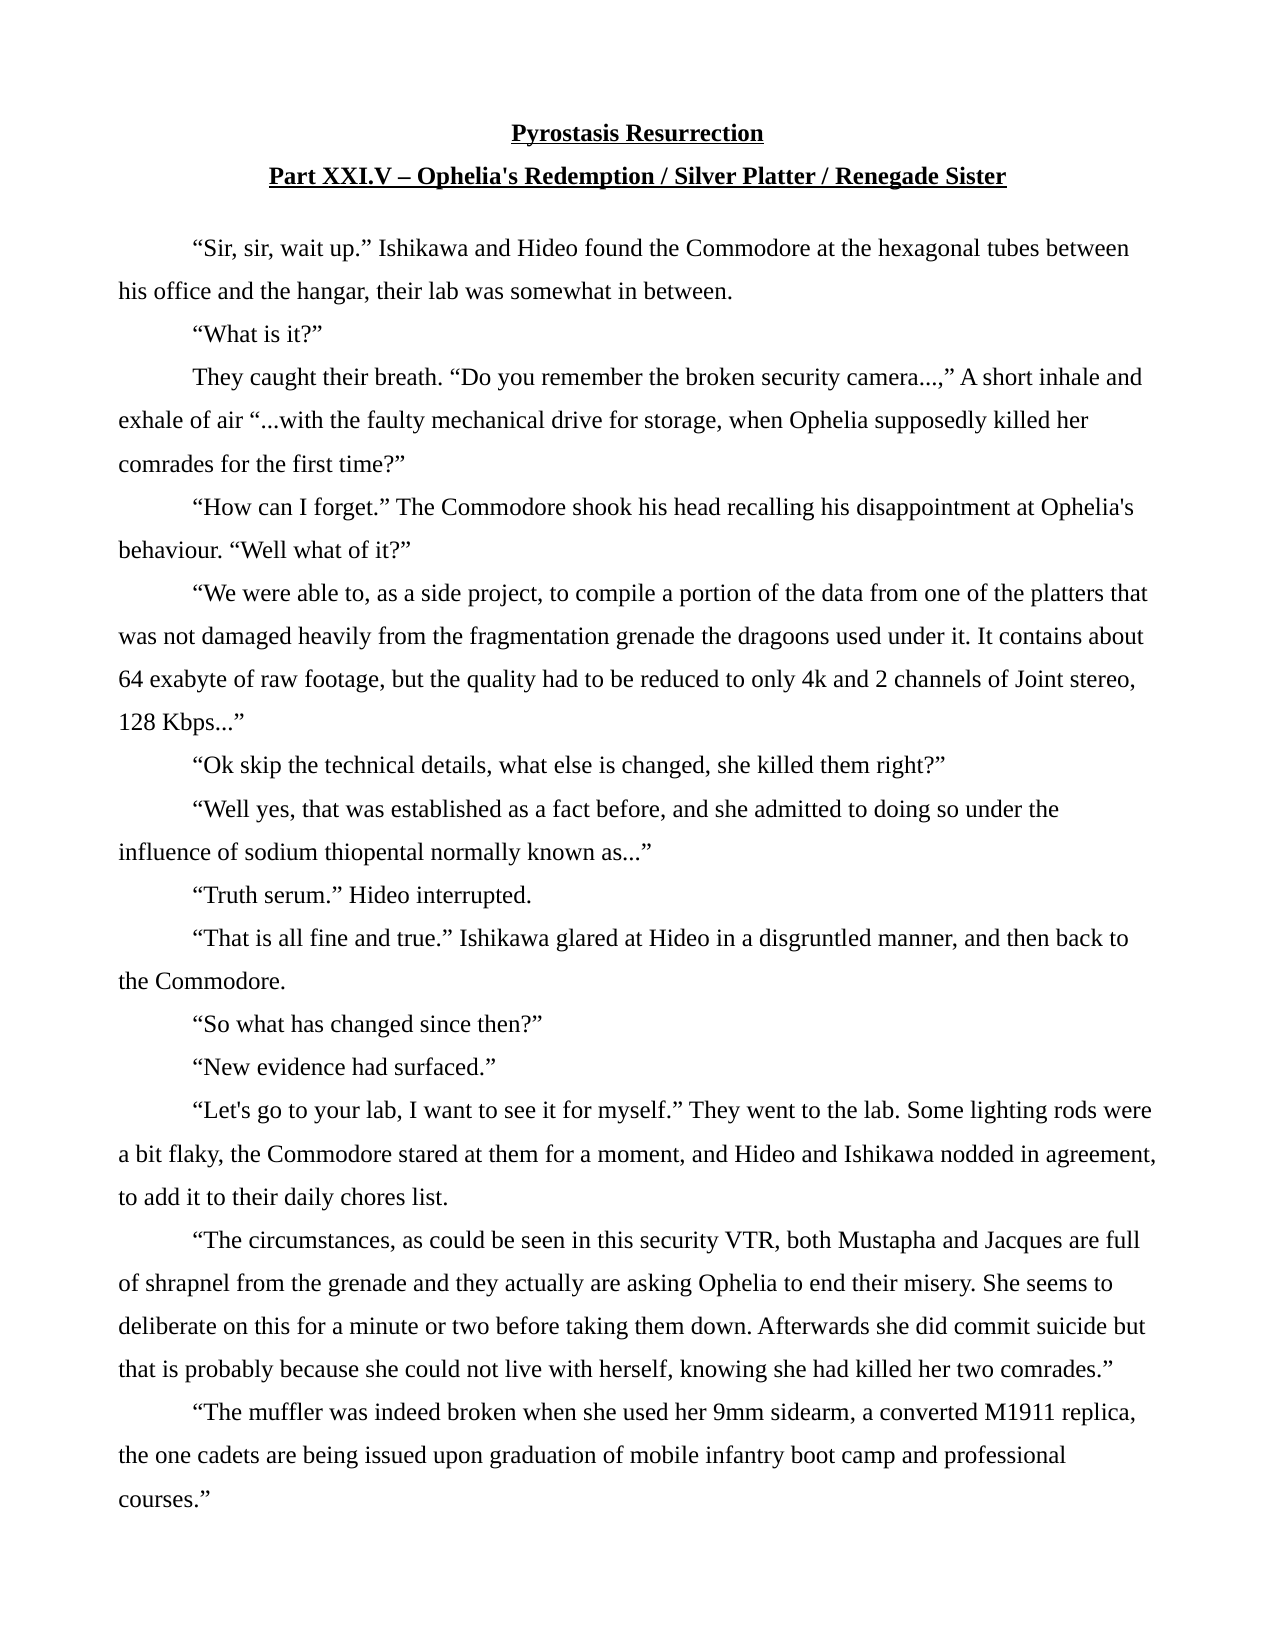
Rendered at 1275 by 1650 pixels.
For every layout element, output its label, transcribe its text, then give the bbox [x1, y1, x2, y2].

text They caught their breath. “Do you remember the broken security camera...,” A short inhale and exhale of air “...with the faulty mechanical drive for storage, when Ophelia supposedly killed her comrades for the first time?” [118, 362, 1157, 477]
text Part XXI.V – Ophelia's Redemption / Silver Platter / Renegade Sister [118, 161, 1157, 190]
text “So what has changed since then?” [118, 1009, 1157, 1038]
text “Let's go to your lab, I want to see it for myself.” They went to the lab. Some lighting rods were a bit flaky, the Commodore stared at them for a moment, and Hideo and Ishikawa nodded in agreement, to add it to their daily chores list. [118, 1096, 1157, 1211]
text “How can I forget.” The Commodore shook his head recalling his disappointment at Ophelia's behaviour. “Well what of it?” [118, 492, 1157, 564]
text “New evidence had surfaced.” [118, 1052, 1157, 1081]
text “Ok skip the technical details, what else is changed, she killed them right?” [118, 751, 1157, 779]
text “What is it?” [118, 319, 1157, 348]
text “The muffler was indeed broken when she used her 9mm sidearm, a converted M1911 replica, the one cadets are being issued upon graduation of mobile infantry boot camp and professional courses.” [118, 1397, 1157, 1512]
text “We were able to, as a side project, to compile a portion of the data from one of the platters that was not damaged heavily from the fragmentation grenade the dragoons used under it. It contains about 64 exabyte of raw footage, but the quality had to be reduced to only 4k and 2 channels of Joint stereo, 128 Kbps...” [118, 578, 1157, 736]
text “Truth serum.” Hideo interrupted. [118, 880, 1157, 909]
text Pyrostasis Resurrection [118, 118, 1157, 147]
text “The circumstances, as could be seen in this security VTR, both Mustapha and Jacques are full of shrapnel from the grenade and they actually are asking Ophelia to end their misery. She seems to deliberate on this for a minute or two before taking them down. Afterwards she did commit suicide but that is probably because she could not live with herself, knowing she had killed her two comrades.” [118, 1225, 1157, 1383]
text “Well yes, that was established as a fact before, and she admitted to doing so under the influence of sodium thiopental normally known as...” [118, 794, 1157, 866]
text “That is all fine and true.” Ishikawa glared at Hideo in a disgruntled manner, and then back to the Commodore. [118, 923, 1157, 995]
text “Sir, sir, wait up.” Ishikawa and Hideo found the Commodore at the hexagonal tubes between his office and the hangar, their lab was somewhat in between. [118, 233, 1157, 305]
